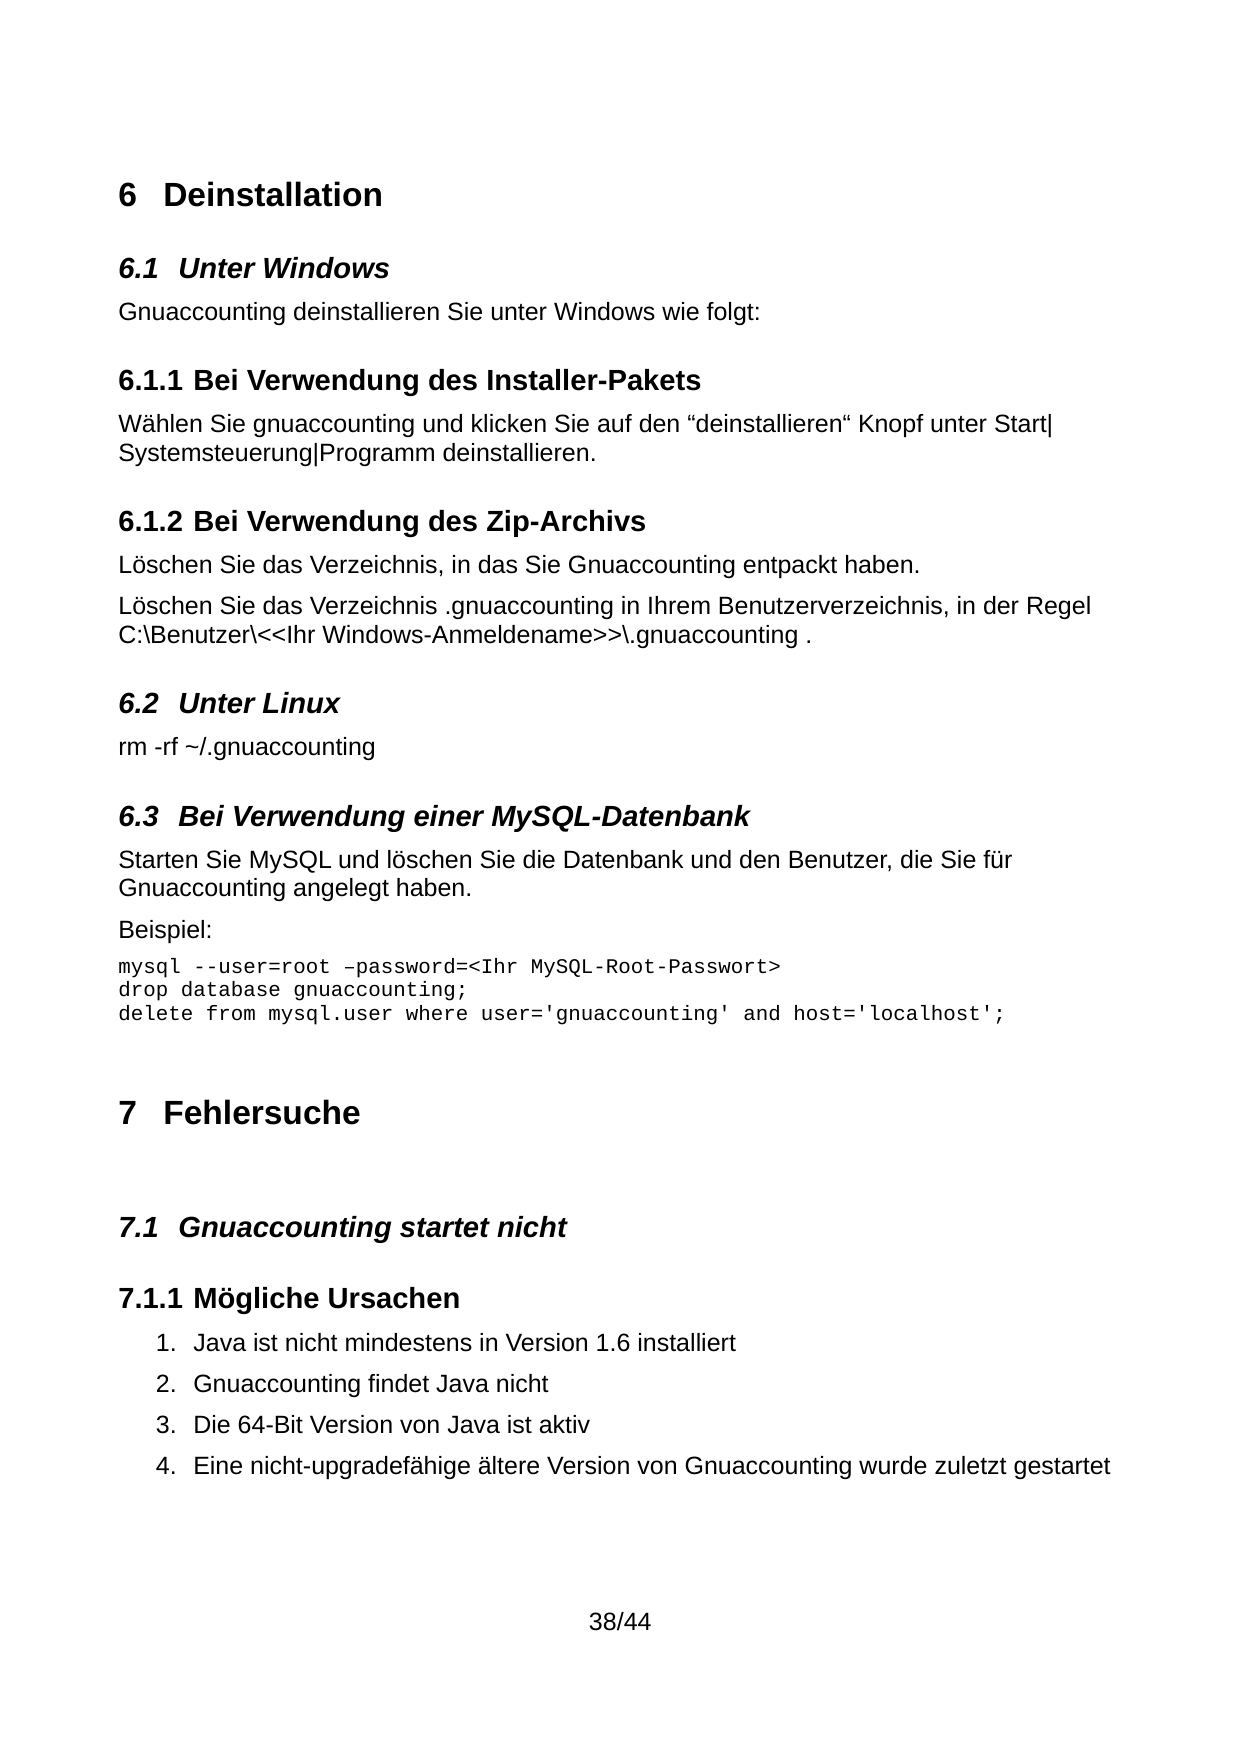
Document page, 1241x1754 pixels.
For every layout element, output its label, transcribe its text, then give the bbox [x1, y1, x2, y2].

text delete from mysql.user where user='gnuaccounting' and host='localhost'; [118, 1003, 1122, 1027]
text Löschen Sie das Verzeichnis .gnuaccounting in Ihrem Benutzerverzeichnis, in der Regel C:\Benutzer\<<Ihr Windows-Anmeldename>>\.gnuaccounting . [118, 591, 1122, 649]
subtitle Bei Verwendung einer MySQL-Datenbank [118, 798, 1122, 832]
text Beispiel: [118, 914, 1122, 943]
list Eine nicht-upgradefähige ältere Version von Gnuaccounting wurde zuletzt gestartet [156, 1451, 1122, 1480]
subtitle Gnuaccounting startet nicht [118, 1210, 1122, 1244]
subtitle Bei Verwendung des Zip-Archivs [118, 504, 1122, 537]
subtitle Bei Verwendung des Installer-Pakets [118, 363, 1122, 396]
text Starten Sie MySQL und löschen Sie die Datenbank und den Benutzer, die Sie für Gnuaccounting angelegt haben. [118, 844, 1122, 902]
subtitle Deinstallation [118, 174, 1122, 213]
subtitle Mögliche Ursachen [118, 1281, 1122, 1315]
text rm -rf ~/.gnuaccounting [118, 732, 1122, 761]
text mysql --user=root –password=<Ihr MySQL-Root-Passwort> [118, 956, 1122, 979]
list Die 64-Bit Version von Java ist aktiv [156, 1410, 1122, 1439]
text Gnuaccounting deinstallieren Sie unter Windows wie folgt: [118, 297, 1122, 325]
subtitle Unter Windows [118, 251, 1122, 284]
subtitle Unter Linux [118, 686, 1122, 720]
list Gnuaccounting findet Java nicht [156, 1369, 1122, 1397]
subtitle Fehlersuche [118, 1093, 1122, 1132]
text Löschen Sie das Verzeichnis, in das Sie Gnuaccounting entpackt haben. [118, 550, 1122, 579]
text drop database gnuaccounting; [118, 979, 1122, 1003]
list Java ist nicht mindestens in Version 1.6 installiert [156, 1327, 1122, 1356]
text Wählen Sie gnuaccounting und klicken Sie auf den “deinstallieren“ Knopf unter Start|Systemsteuerung|Programm deinstallieren. [118, 409, 1122, 466]
